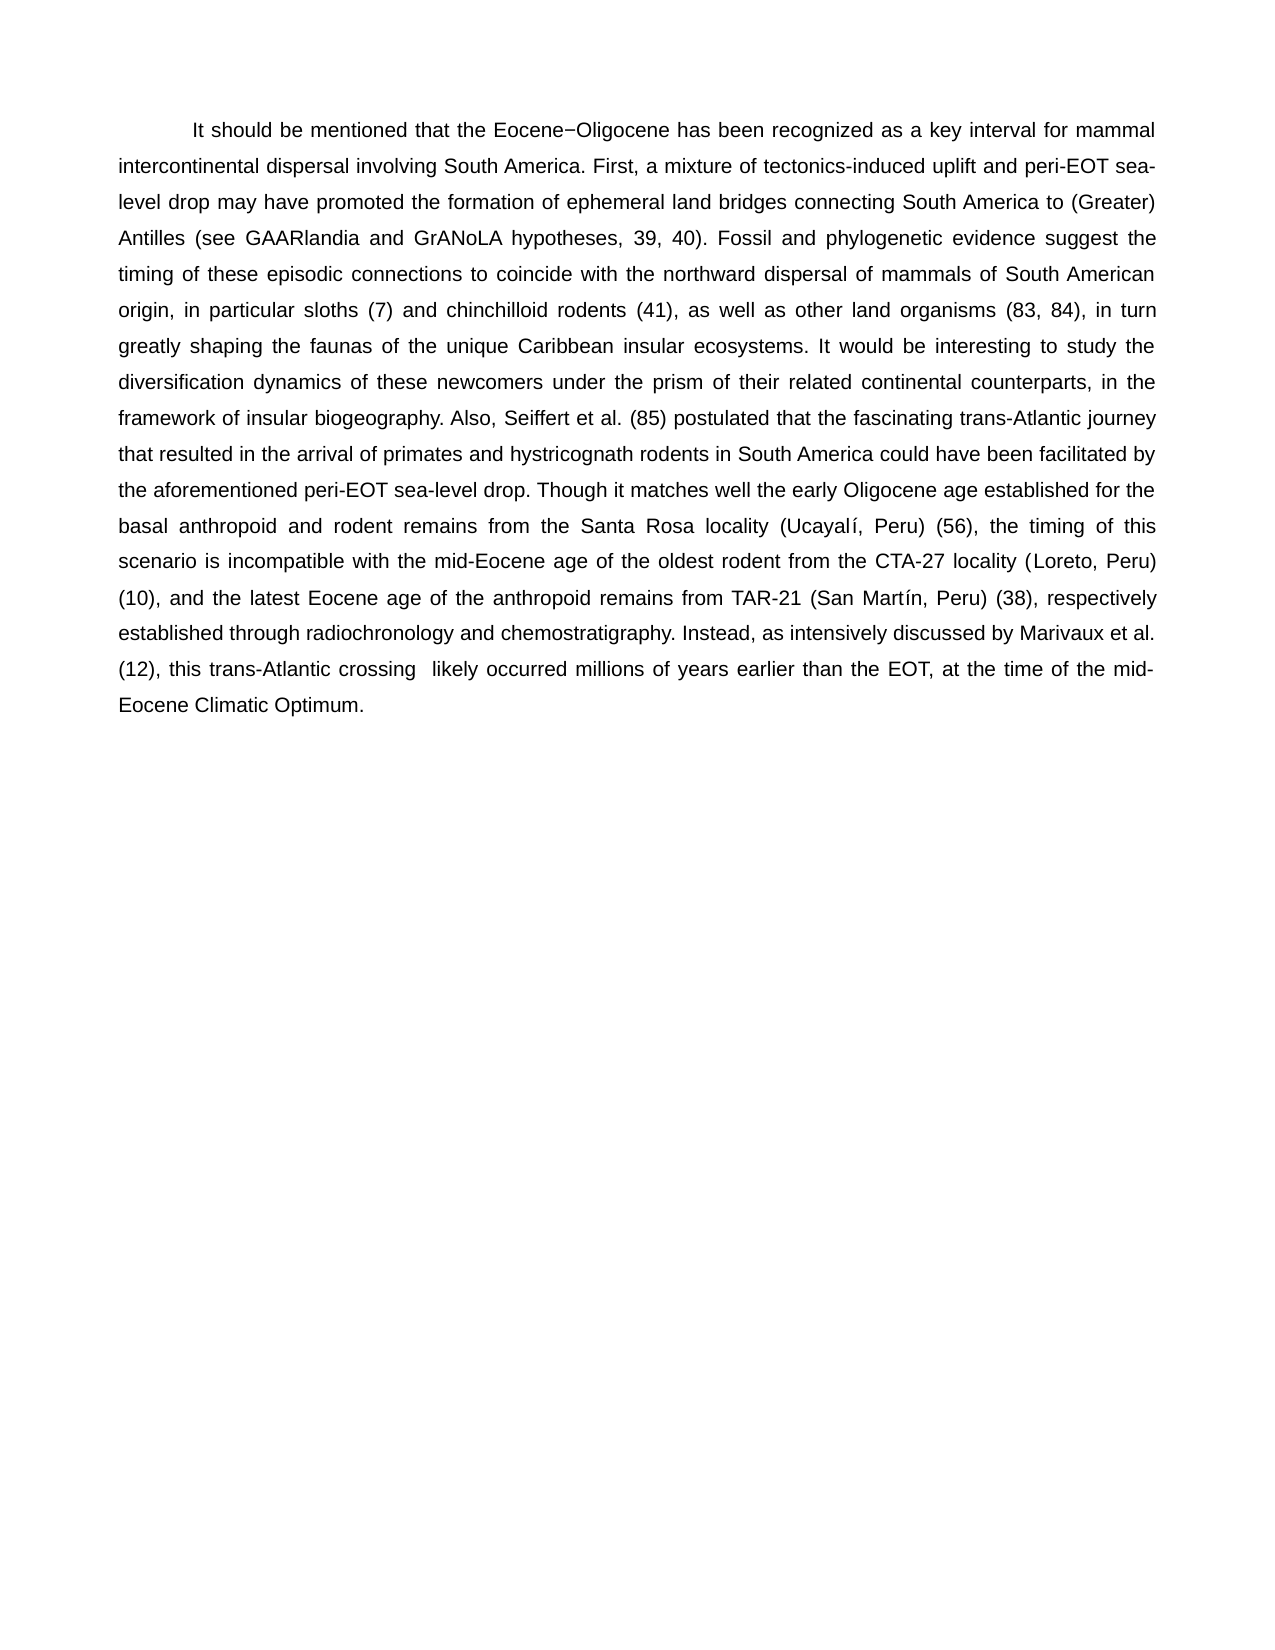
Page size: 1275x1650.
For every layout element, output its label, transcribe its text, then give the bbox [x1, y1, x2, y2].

text It should be mentioned that the Eocene−Oligocene has been recognized as a key interval for mammal intercontinental dispersal involving South America. First, a mixture of tectonics-induced uplift and peri-EOT sea-level drop may have promoted the formation of ephemeral land bridges connecting South America to (Greater) Antilles (see GAARlandia and GrANoLA hypotheses, 39, 40). Fossil and phylogenetic evidence suggest the timing of these episodic connections to coincide with the northward dispersal of mammals of South American origin, in particular sloths (7) and chinchilloid rodents (41), as well as other land organisms (83, 84), in turn greatly shaping the faunas of the unique Caribbean insular ecosystems. It would be interesting to study the diversification dynamics of these newcomers under the prism of their related continental counterparts, in the framework of insular biogeography. Also, Seiffert et al. (85) postulated that the fascinating trans-Atlantic journey that resulted in the arrival of primates and hystricognath rodents in South America could have been facilitated by the aforementioned peri-EOT sea-level drop. Though it matches well the early Oligocene age established for the basal anthropoid and rodent remains from the Santa Rosa locality (Ucayalí, Peru) (56), the timing of this scenario is incompatible with the mid-Eocene age of the oldest rodent from the CTA-27 locality (Loreto, Peru) (10), and the latest Eocene age of the anthropoid remains from TAR-21 (San Martín, Peru) (38), respectively established through radiochronology and chemostratigraphy. Instead, as intensively discussed by Marivaux et al. (12), this trans-Atlantic crossing likely occurred millions of years earlier than the EOT, at the time of the mid-Eocene Climatic Optimum. [118, 118, 1157, 717]
